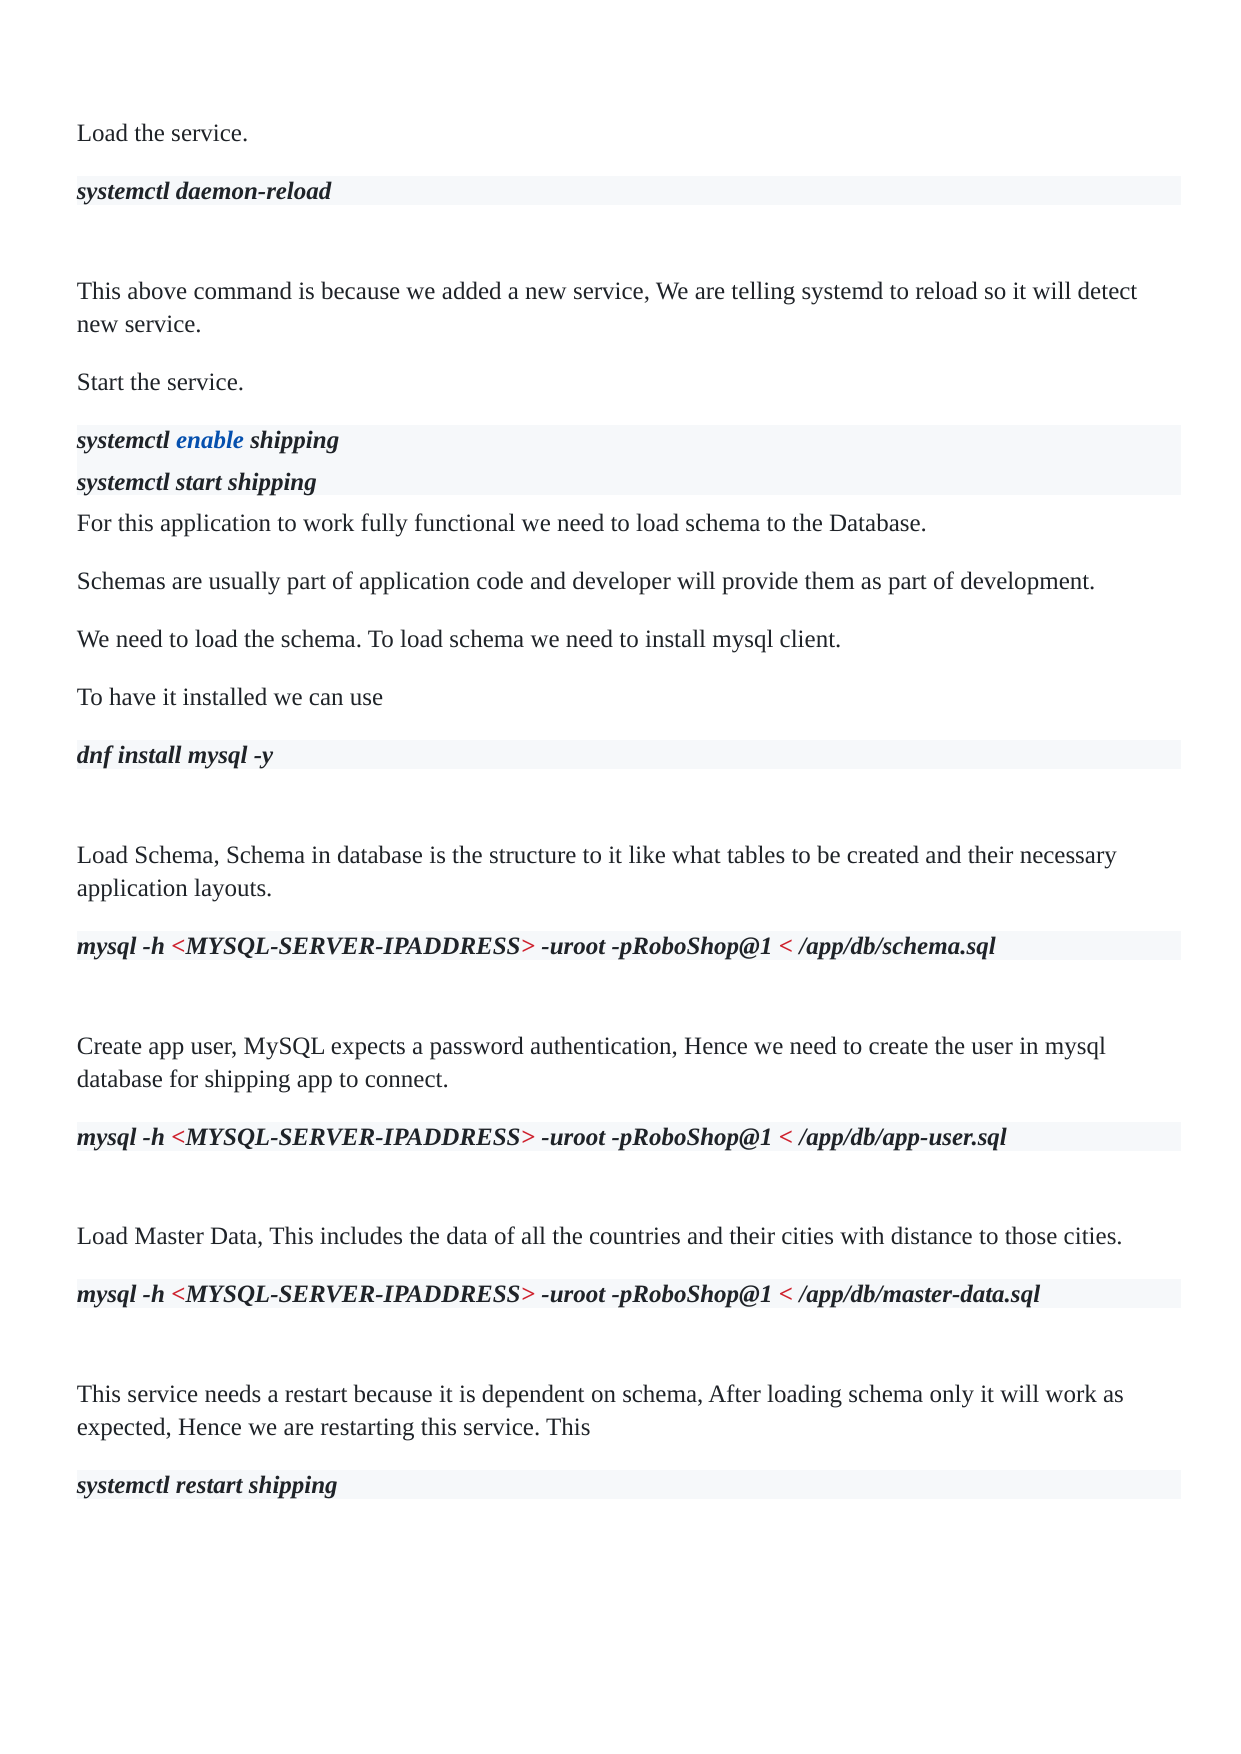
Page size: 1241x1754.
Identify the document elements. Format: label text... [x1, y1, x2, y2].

text Load Schema, Schema in database is the structure to it like what tables to be created and their necessary application layouts. [77, 840, 1181, 902]
text systemctl daemon-reload [77, 176, 1181, 205]
text To have it installed we can use [77, 682, 1181, 711]
text Load the service. [77, 118, 1181, 147]
text Create app user, MySQL expects a password authentication, Hence we need to create the user in mysql database for shipping app to connect. [77, 1031, 1181, 1092]
text For this application to work fully functional we need to load schema to the Database. [77, 508, 1181, 537]
text Load Master Data, This includes the data of all the countries and their cities with distance to those cities. [77, 1221, 1181, 1250]
text mysql -h <MYSQL-SERVER-IPADDRESS> -uroot -pRoboShop@1 < /app/db/master-data.sql [77, 1279, 1181, 1308]
text This above command is because we added a new service, We are telling systemd to reload so it will detect new service. [77, 276, 1181, 338]
text mysql -h <MYSQL-SERVER-IPADDRESS> -uroot -pRoboShop@1 < /app/db/app-user.sql [77, 1122, 1181, 1151]
text dnf install mysql -y [77, 740, 1181, 769]
text Schemas are usually part of application code and developer will provide them as part of development. [77, 566, 1181, 595]
text This service needs a restart because it is dependent on schema, After loading schema only it will work as expected, Hence we are restarting this service. This [77, 1379, 1181, 1441]
text systemctl start shipping [77, 467, 1181, 495]
text systemctl enable shipping [77, 425, 1181, 454]
text Start the service. [77, 367, 1181, 396]
text We need to load the schema. To load schema we need to install mysql client. [77, 624, 1181, 653]
text systemctl restart shipping [77, 1470, 1181, 1499]
text mysql -h <MYSQL-SERVER-IPADDRESS> -uroot -pRoboShop@1 < /app/db/schema.sql [77, 931, 1181, 960]
